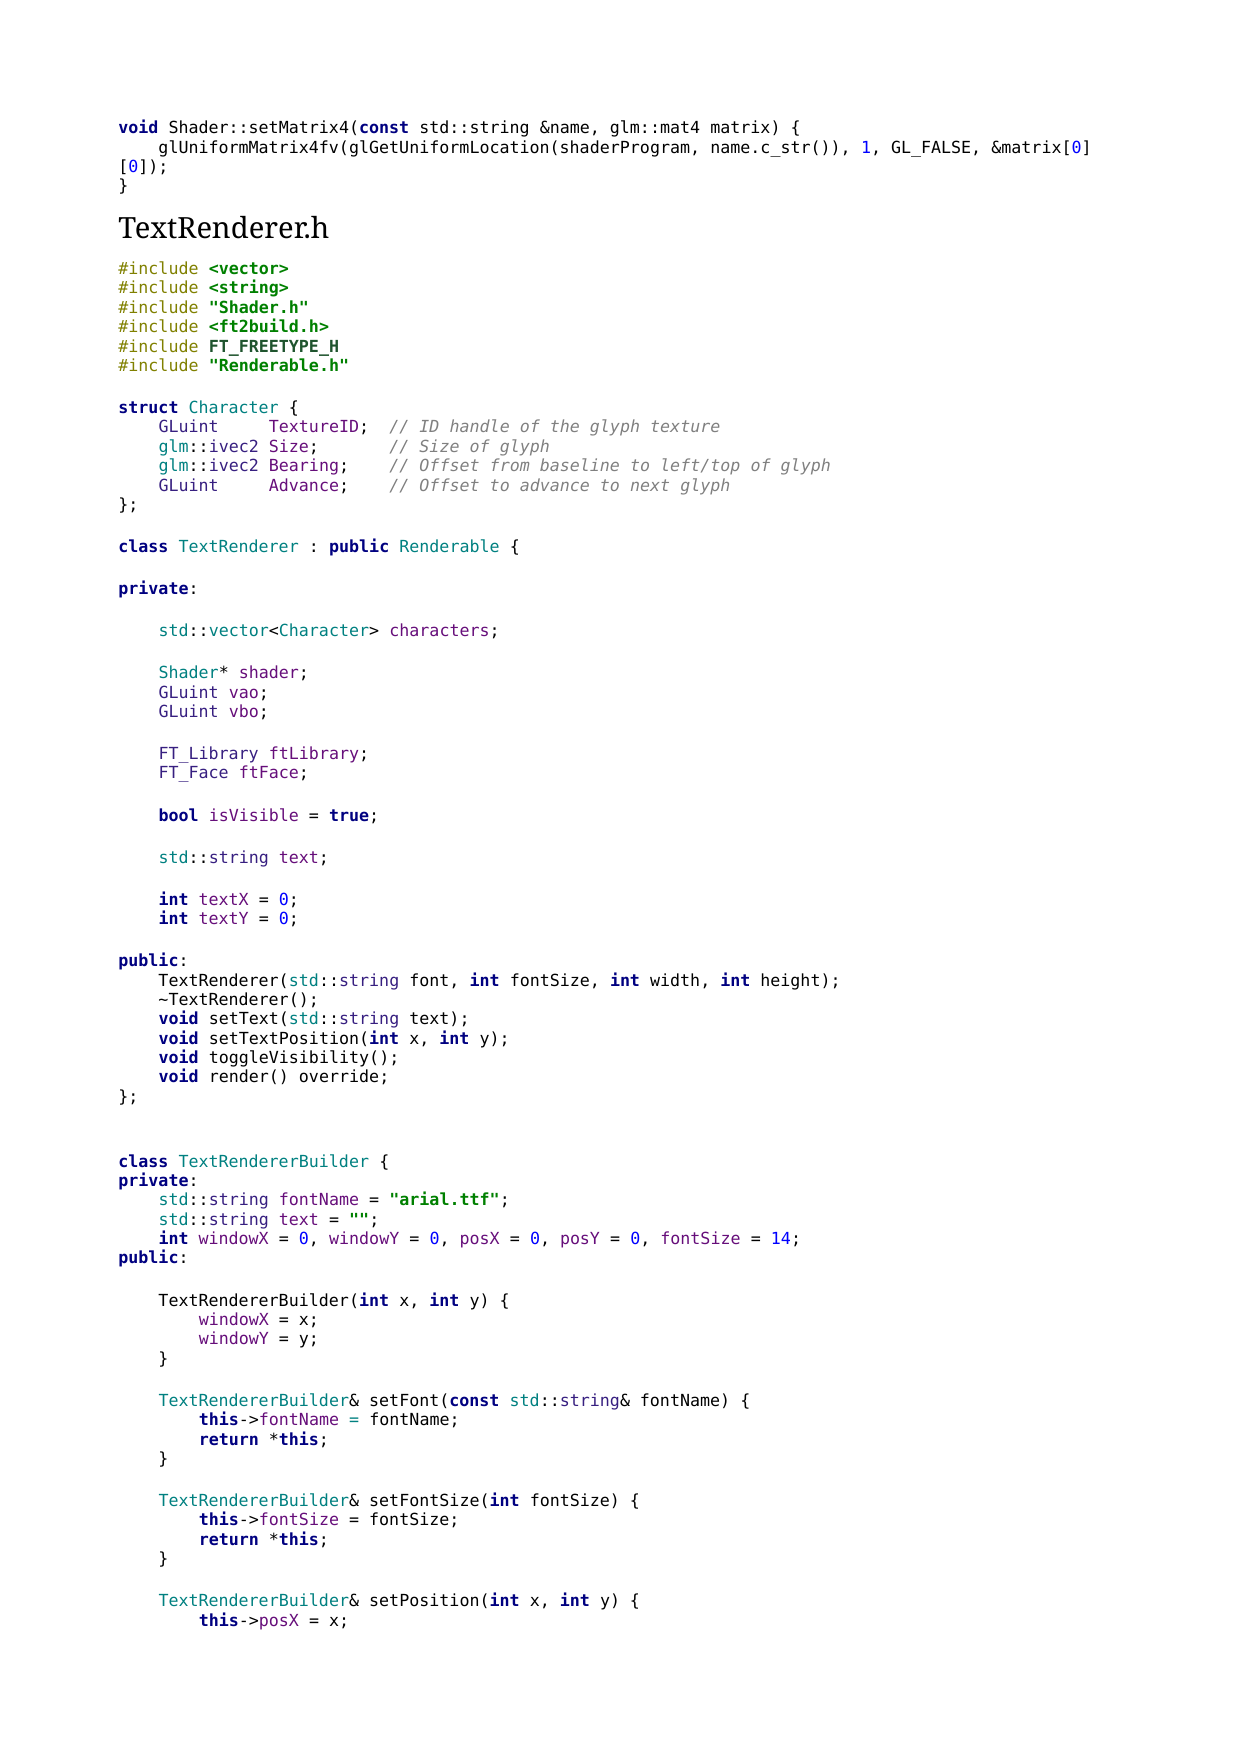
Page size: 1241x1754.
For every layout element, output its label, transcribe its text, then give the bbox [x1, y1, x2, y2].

text #include <vector> #include <string> #include "Shader.h" #include <ft2build.h> #include FT_FREETYPE_H #include "Renderable.h" struct Character { GLuint TextureID; // ID handle of the glyph texture glm::ivec2 Size; // Size of glyph glm::ivec2 Bearing; // Offset from baseline to left/top of glyph GLuint Advance; // Offset to advance to next glyph }; class TextRenderer : public Renderable { private: std::vector<Character> characters; Shader* shader; GLuint vao; GLuint vbo; FT_Library ftLibrary; FT_Face ftFace; bool isVisible = true; std::string text; int textX = 0; int textY = 0; public: TextRenderer(std::string font, int fontSize, int width, int height); ~TextRenderer(); void setText(std::string text); void setTextPosition(int x, int y); void toggleVisibility(); void render() override; }; class TextRendererBuilder { private: std::string fontName = "arial.ttf"; std::string text = ""; int windowX = 0, windowY = 0, posX = 0, posY = 0, fontSize = 14; public: TextRendererBuilder(int x, int y) { windowX = x; windowY = y; } TextRendererBuilder& setFont(const std::string& fontName) { this->fontName = fontName; return *this; } TextRendererBuilder& setFontSize(int fontSize) { this->fontSize = fontSize; return *this; } TextRendererBuilder& setPosition(int x, int y) { this->posX = x; [118, 259, 1122, 1630]
text TextRenderer.h [118, 207, 1122, 247]
text void Shader::setMatrix4(const std::string &name, glm::mat4 matrix) { glUniformMatrix4fv(glGetUniformLocation(shaderProgram, name.c_str()), 1, GL_FALSE, &matrix[0][0]); } [118, 118, 1122, 196]
